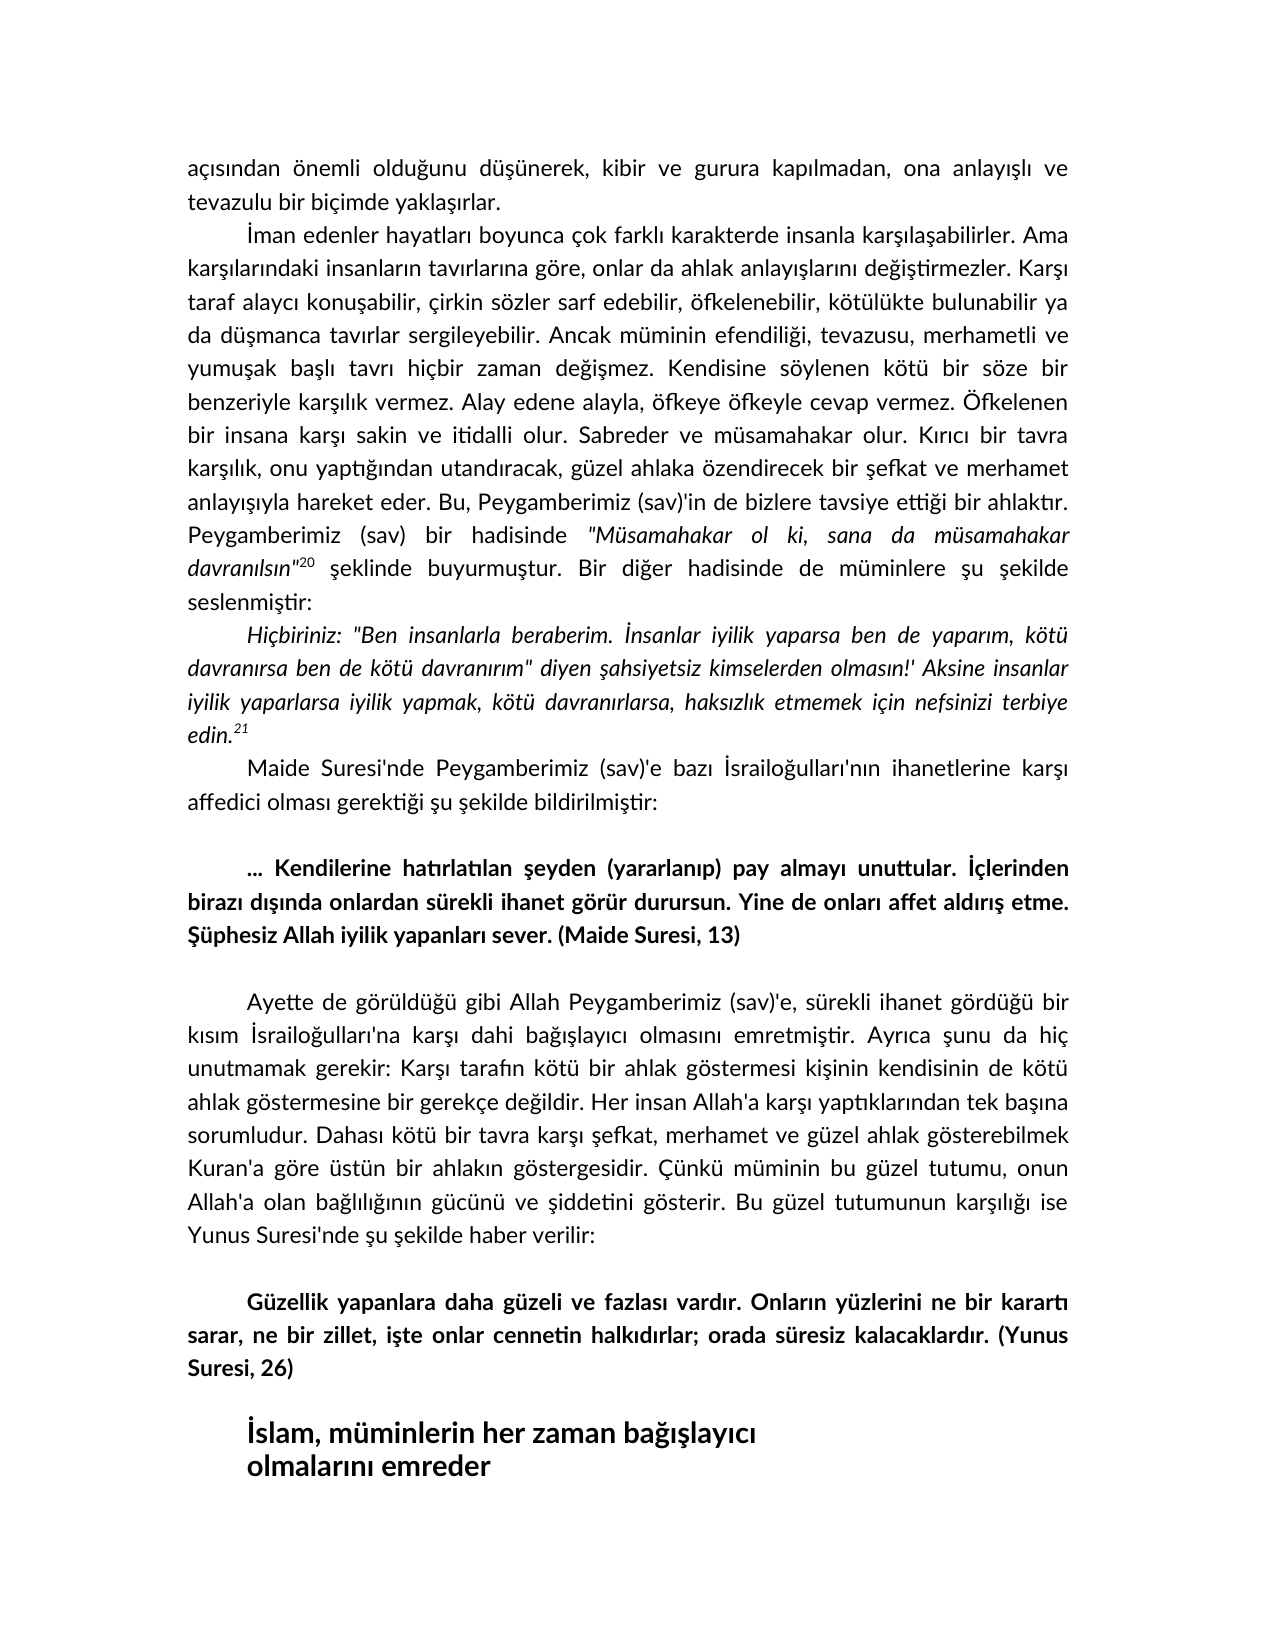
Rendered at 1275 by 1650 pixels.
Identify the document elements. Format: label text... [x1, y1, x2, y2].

text Hiçbiriniz: "Ben insanlarla beraberim. İnsanlar iyilik yaparsa ben de yaparım, kötü davranırsa ben de kötü davranırım" diyen şahsiyetsiz kimselerden olmasın!' Aksine insanlar iyilik yaparlarsa iyilik yapmak, kötü davranırlarsa, haksızlık etmemek için nefsinizi terbiye edin.21 [187, 617, 1070, 750]
text ... Kendilerine hatırlatılan şeyden (yararlanıp) pay almayı unuttular. İçlerinden birazı dışında onlardan sürekli ihanet görür durursun. Yine de onları affet aldırış etme. Şüphesiz Allah iyilik yapanları sever. (Maide Suresi, 13) [187, 850, 1070, 950]
text İslam, müminlerin her zaman bağışlayıcı [187, 1417, 1070, 1450]
text olmalarını emreder [187, 1450, 1070, 1483]
text Ayette de görüldüğü gibi Allah Peygamberimiz (sav)'e, sürekli ihanet gördüğü bir kısım İsrailoğulları'na karşı dahi bağışlayıcı olmasını emretmiştir. Ayrıca şunu da hiç unutmamak gerekir: Karşı tarafın kötü bir ahlak göstermesi kişinin kendisinin de kötü ahlak göstermesine bir gerekçe değildir. Her insan Allah'a karşı yaptıklarından tek başına sorumludur. Dahası kötü bir tavra karşı şefkat, merhamet ve güzel ahlak gösterebilmek Kuran'a göre üstün bir ahlakın göstergesidir. Çünkü müminin bu güzel tutumu, onun Allah'a olan bağlılığının gücünü ve şiddetini gösterir. Bu güzel tutumunun karşılığı ise Yunus Suresi'nde şu şekilde haber verilir: [187, 983, 1070, 1250]
text İman edenler hayatları boyunca çok farklı karakterde insanla karşılaşabilirler. Ama karşılarındaki insanların tavırlarına göre, onlar da ahlak anlayışlarını değiştirmezler. Karşı taraf alaycı konuşabilir, çirkin sözler sarf edebilir, öfkelenebilir, kötülükte bulunabilir ya da düşmanca tavırlar sergileyebilir. Ancak müminin efendiliği, tevazusu, merhametli ve yumuşak başlı tavrı hiçbir zaman değişmez. Kendisine söylenen kötü bir söze bir benzeriyle karşılık vermez. Alay edene alayla, öfkeye öfkeyle cevap vermez. Öfkelenen bir insana karşı sakin ve itidalli olur. Sabreder ve müsamahakar olur. Kırıcı bir tavra karşılık, onu yaptığından utandıracak, güzel ahlaka özendirecek bir şefkat ve merhamet anlayışıyla hareket eder. Bu, Peygamberimiz (sav)'in de bizlere tavsiye ettiği bir ahlaktır. Peygamberimiz (sav) bir hadisinde "Müsamahakar ol ki, sana da müsamahakar davranılsın"20 şeklinde buyurmuştur. Bir diğer hadisinde de müminlere şu şekilde seslenmiştir: [187, 217, 1070, 617]
text Güzellik yapanlara daha güzeli ve fazlası vardır. Onların yüzlerini ne bir karartı sarar, ne bir zillet, işte onlar cennetin halkıdırlar; orada süresiz kalacaklardır. (Yunus Suresi, 26) [187, 1283, 1070, 1383]
text açısından önemli olduğunu düşünerek, kibir ve gurura kapılmadan, ona anlayışlı ve tevazulu bir biçimde yaklaşırlar. [187, 150, 1070, 217]
text Maide Suresi'nde Peygamberimiz (sav)'e bazı İsrailoğulları'nın ihanetlerine karşı affedici olması gerektiği şu şekilde bildirilmiştir: [187, 750, 1070, 817]
